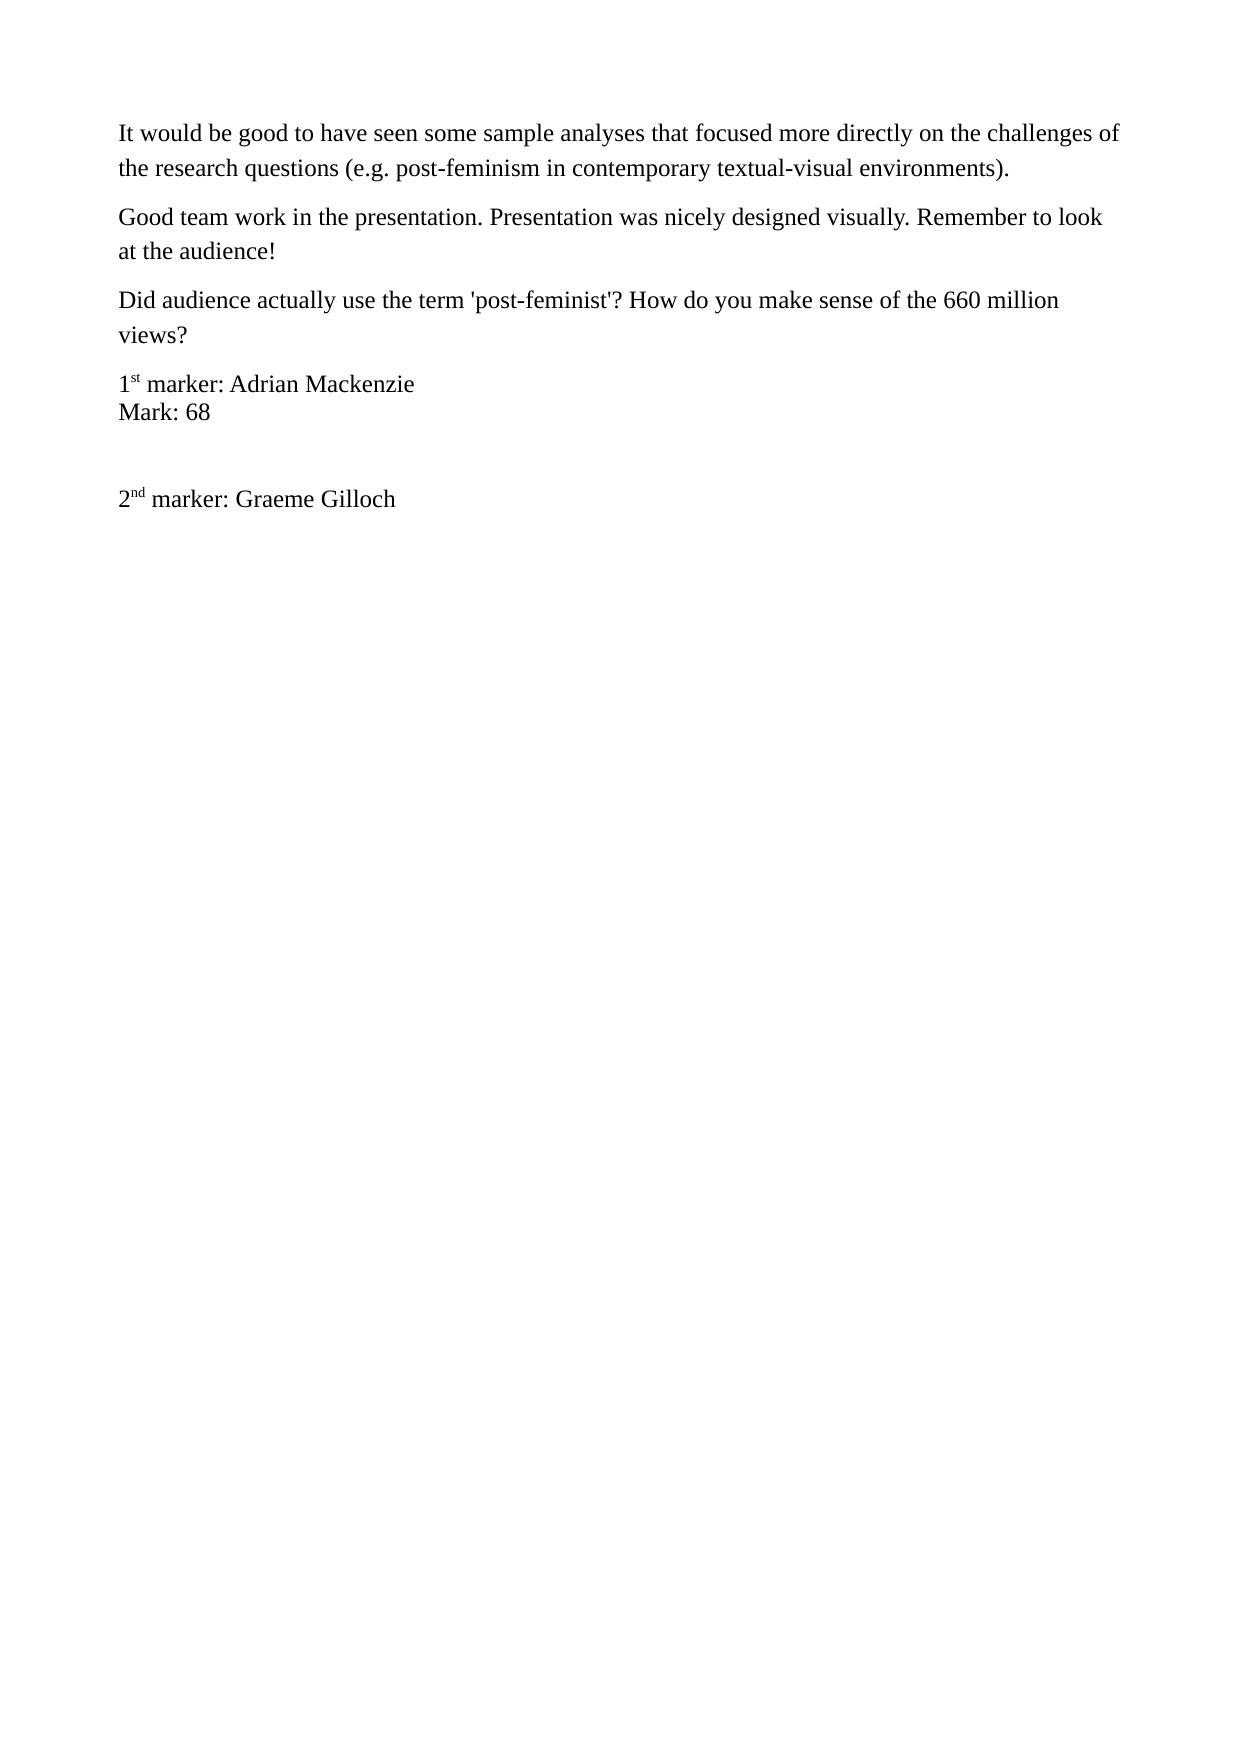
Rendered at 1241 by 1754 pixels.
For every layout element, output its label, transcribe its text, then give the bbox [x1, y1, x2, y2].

text Good team work in the presentation. Presentation was nicely designed visually. Remember to look at the audience! [118, 202, 1122, 265]
text Did audience actually use the term 'post-feminist'? How do you make sense of the 660 million views? [118, 285, 1122, 348]
text 2nd marker: Graeme Gilloch [118, 484, 1122, 512]
text 1st marker: Adrian Mackenzie [118, 369, 1122, 397]
text Mark: 68 [118, 397, 1122, 426]
text It would be good to have seen some sample analyses that focused more directly on the challenges of the research questions (e.g. post-feminism in contemporary textual-visual environments). [118, 118, 1122, 181]
